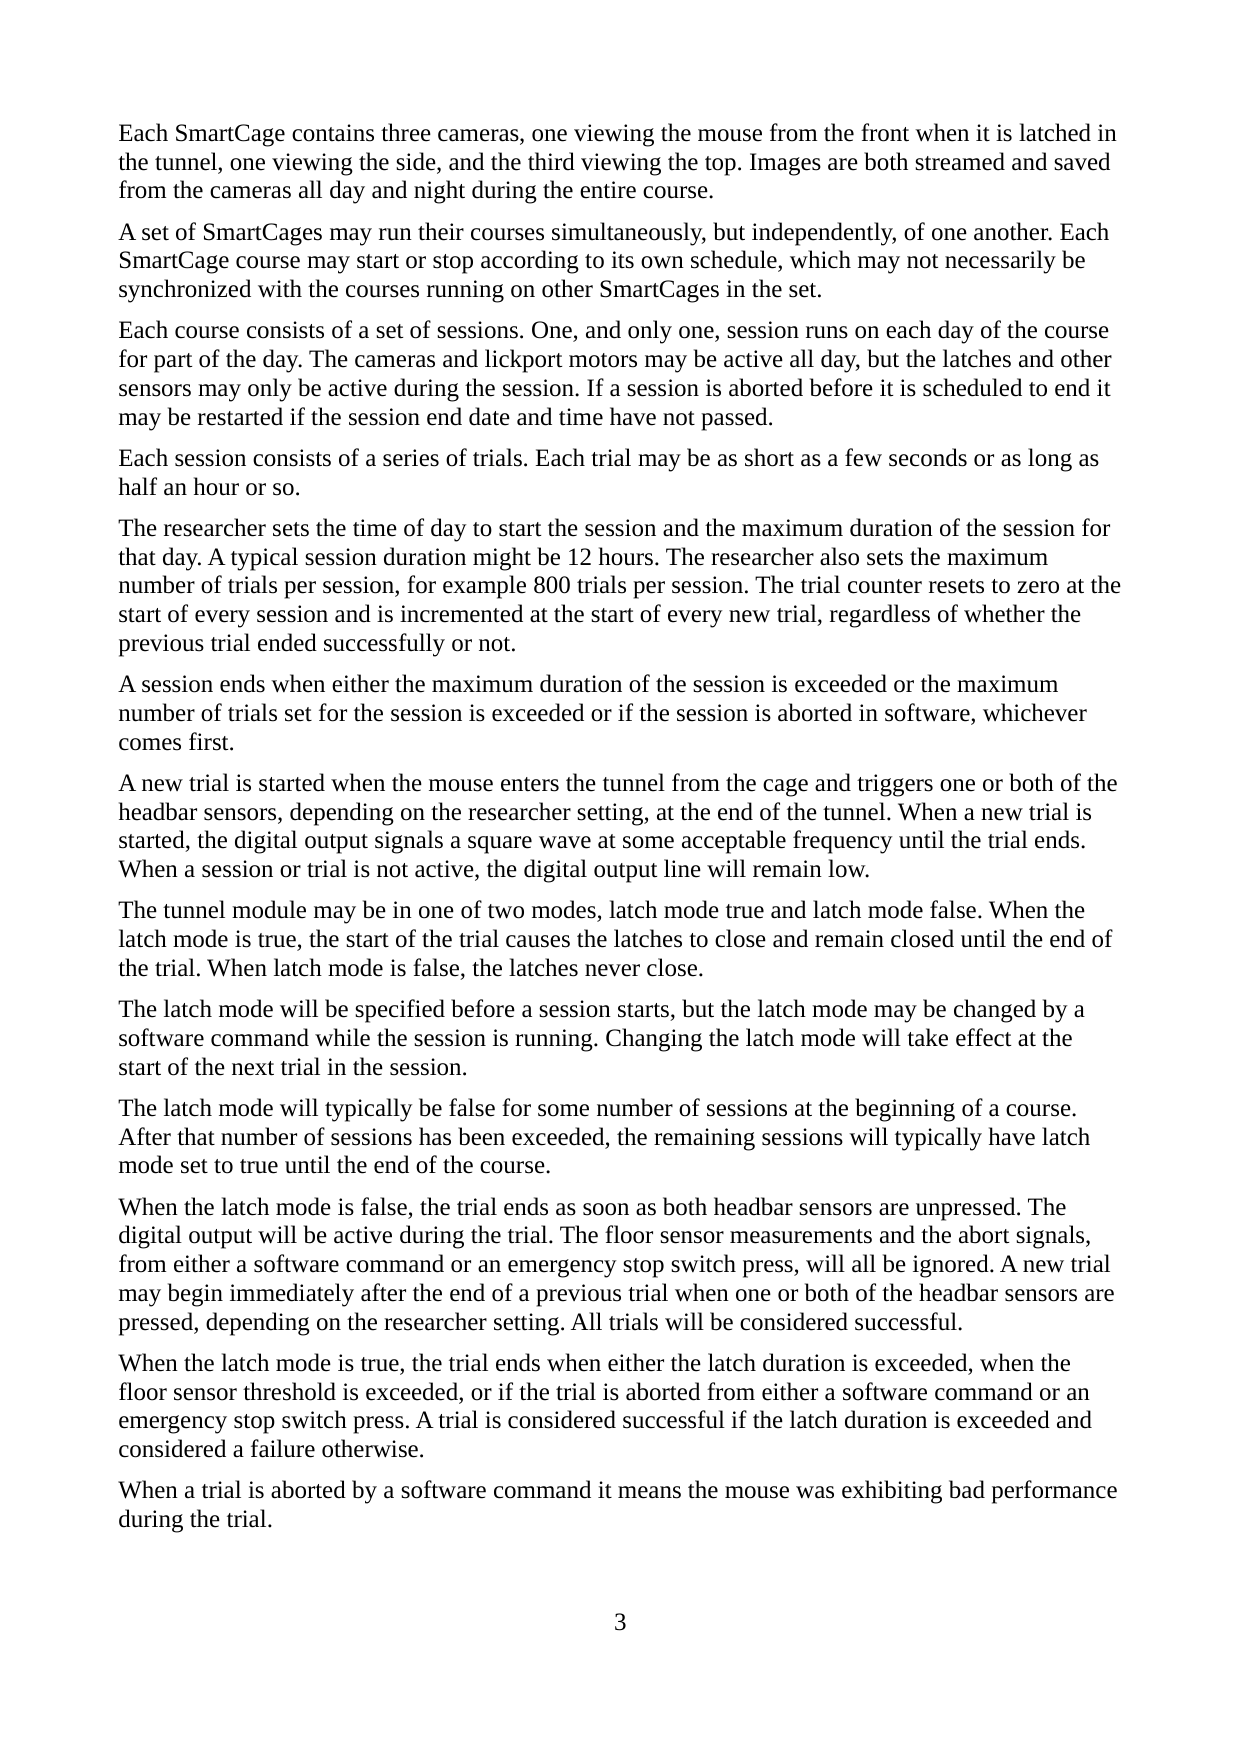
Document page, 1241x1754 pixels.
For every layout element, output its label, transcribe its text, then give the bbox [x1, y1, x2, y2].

text A new trial is started when the mouse enters the tunnel from the cage and triggers one or both of the headbar sensors, depending on the researcher setting, at the end of the tunnel. When a new trial is started, the digital output signals a square wave at some acceptable frequency until the trial ends. When a session or trial is not active, the digital output line will remain low. [118, 768, 1122, 883]
text When the latch mode is true, the trial ends when either the latch duration is exceeded, when the floor sensor threshold is exceeded, or if the trial is aborted from either a software command or an emergency stop switch press. A trial is considered successful if the latch duration is exceeded and considered a failure otherwise. [118, 1348, 1122, 1463]
text When the latch mode is false, the trial ends as soon as both headbar sensors are unpressed. The digital output will be active during the trial. The floor sensor measurements and the abort signals, from either a software command or an emergency stop switch press, will all be ignored. A new trial may begin immediately after the end of a previous trial when one or both of the headbar sensors are pressed, depending on the researcher setting. All trials will be considered successful. [118, 1192, 1122, 1336]
text The latch mode will typically be false for some number of sessions at the beginning of a course. After that number of sessions has been exceeded, the remaining sessions will typically have latch mode set to true until the end of the course. [118, 1093, 1122, 1179]
text A session ends when either the maximum duration of the session is exceeded or the maximum number of trials set for the session is exceeded or if the session is aborted in software, whichever comes first. [118, 669, 1122, 756]
text The latch mode will be specified before a session starts, but the latch mode may be changed by a software command while the session is running. Changing the latch mode will take effect at the start of the next trial in the session. [118, 994, 1122, 1081]
text A set of SmartCages may run their courses simultaneously, but independently, of one another. Each SmartCage course may start or stop according to its own schedule, which may not necessarily be synchronized with the courses running on other SmartCages in the set. [118, 217, 1122, 303]
text Each course consists of a set of sessions. One, and only one, session runs on each day of the course for part of the day. The cameras and lickport motors may be active all day, but the latches and other sensors may only be active during the session. If a session is aborted before it is scheduled to end it may be restarted if the session end date and time have not passed. [118, 316, 1122, 431]
text Each SmartCage contains three cameras, one viewing the mouse from the front when it is latched in the tunnel, one viewing the side, and the third viewing the top. Images are both streamed and saved from the cameras all day and night during the entire course. [118, 118, 1122, 204]
text The tunnel module may be in one of two modes, latch mode true and latch mode false. When the latch mode is true, the start of the trial causes the latches to close and remain closed until the end of the trial. When latch mode is false, the latches never close. [118, 896, 1122, 982]
text The researcher sets the time of day to start the session and the maximum duration of the session for that day. A typical session duration might be 12 hours. The researcher also sets the maximum number of trials per session, for example 800 trials per session. The trial counter resets to zero at the start of every session and is incremented at the start of every new trial, regardless of whether the previous trial ended successfully or not. [118, 513, 1122, 657]
text Each session consists of a series of trials. Each trial may be as short as a few seconds or as long as half an hour or so. [118, 443, 1122, 501]
text When a trial is aborted by a software command it means the mouse was exhibiting bad performance during the trial. [118, 1476, 1122, 1533]
